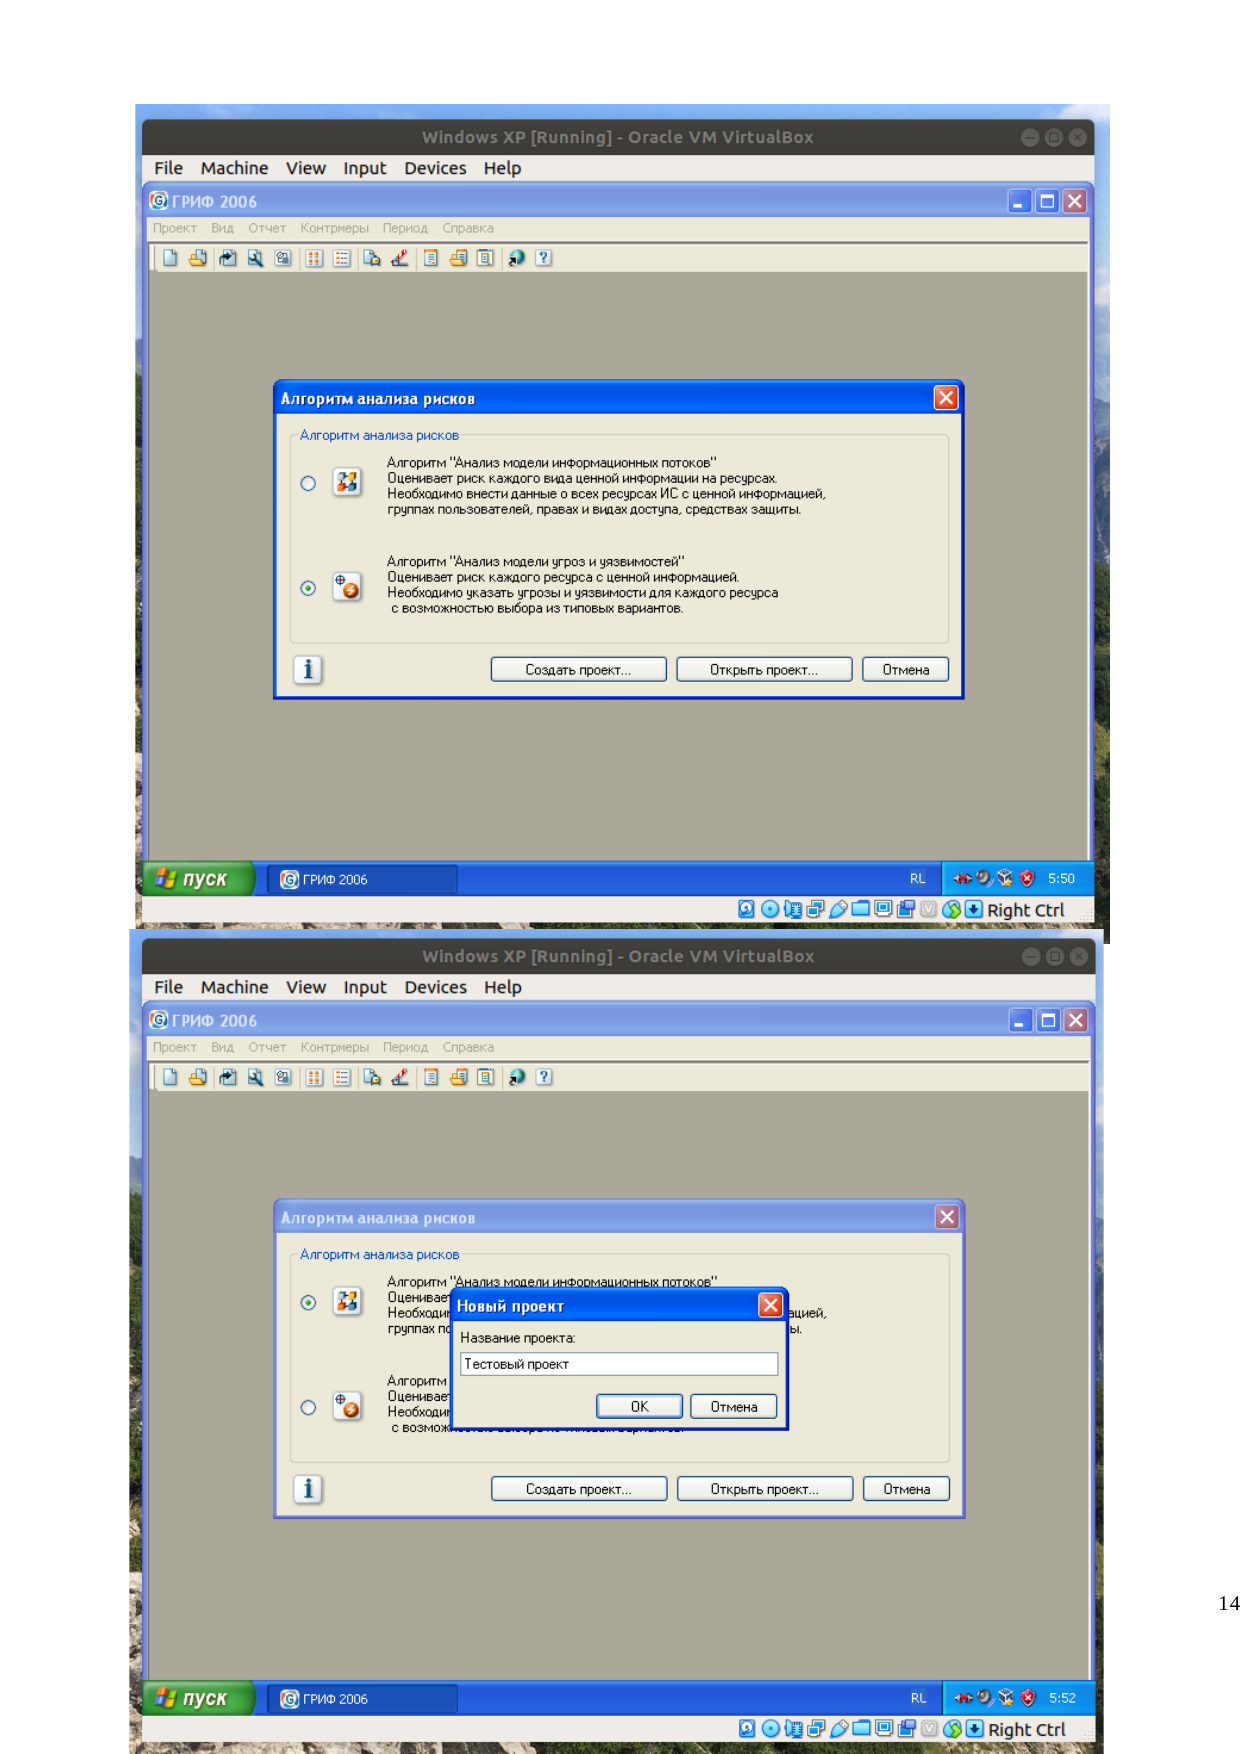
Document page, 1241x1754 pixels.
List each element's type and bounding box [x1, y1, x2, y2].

picture [129, 104, 1110, 1754]
